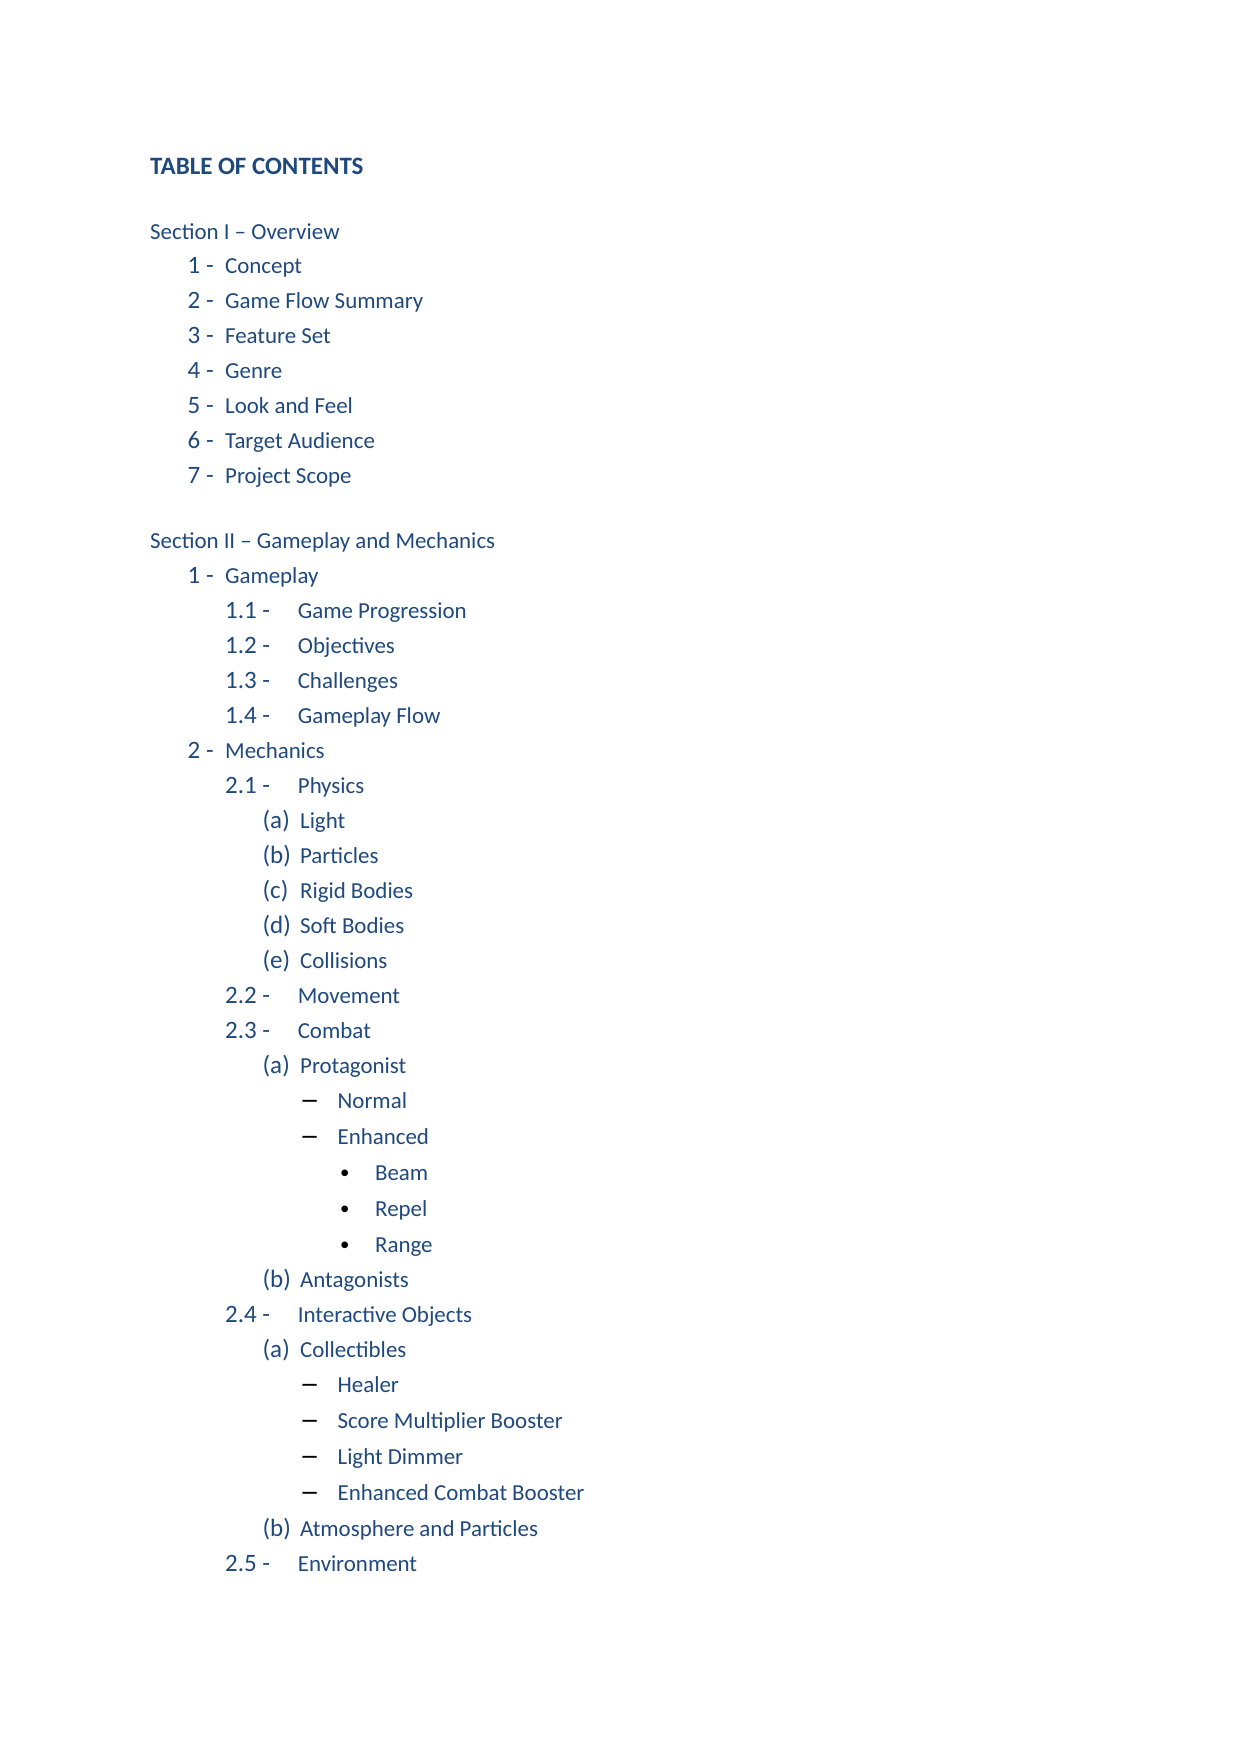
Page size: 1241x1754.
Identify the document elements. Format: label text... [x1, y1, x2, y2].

list Project Scope [187, 459, 1090, 490]
list Normal [300, 1084, 1090, 1115]
list Game Progression [225, 594, 1090, 624]
list Interactive Objects [225, 1298, 1090, 1329]
list Objectives [225, 629, 1090, 659]
list Concept [187, 249, 1090, 280]
subtitle TABLE OF CONTENTS [150, 150, 1090, 181]
list Soft Bodies [262, 909, 1090, 939]
list Antagonists [262, 1263, 1090, 1294]
list Feature Set [187, 319, 1090, 350]
list Healer [300, 1368, 1090, 1400]
list Particles [262, 839, 1090, 869]
list Enhanced [300, 1120, 1090, 1151]
list Light Dimmer [300, 1440, 1090, 1472]
text Section II – Gameplay and Mechanics [150, 527, 1090, 554]
list Beam [337, 1156, 1090, 1187]
list Rigid Bodies [262, 874, 1090, 904]
list Physics [225, 769, 1090, 799]
list Genre [187, 354, 1090, 385]
list Environment [225, 1547, 1090, 1578]
list Gameplay [187, 559, 1090, 589]
list Light [262, 804, 1090, 834]
list Range [337, 1227, 1090, 1259]
list Challenges [225, 664, 1090, 694]
list Look and Feel [187, 389, 1090, 420]
list Protagonist [262, 1049, 1090, 1079]
list Collectibles [262, 1333, 1090, 1364]
list Game Flow Summary [187, 284, 1090, 315]
list Movement [225, 979, 1090, 1009]
list Atmosphere and Particles [262, 1512, 1090, 1543]
list Collisions [262, 944, 1090, 974]
list Repel [337, 1192, 1090, 1223]
text Section I – Overview [150, 217, 1090, 245]
list Combat [225, 1014, 1090, 1044]
list Enhanced Combat Booster [300, 1476, 1090, 1507]
list Gameplay Flow [225, 699, 1090, 729]
list Score Multiplier Booster [300, 1404, 1090, 1436]
list Target Audience [187, 424, 1090, 455]
list Mechanics [187, 734, 1090, 764]
